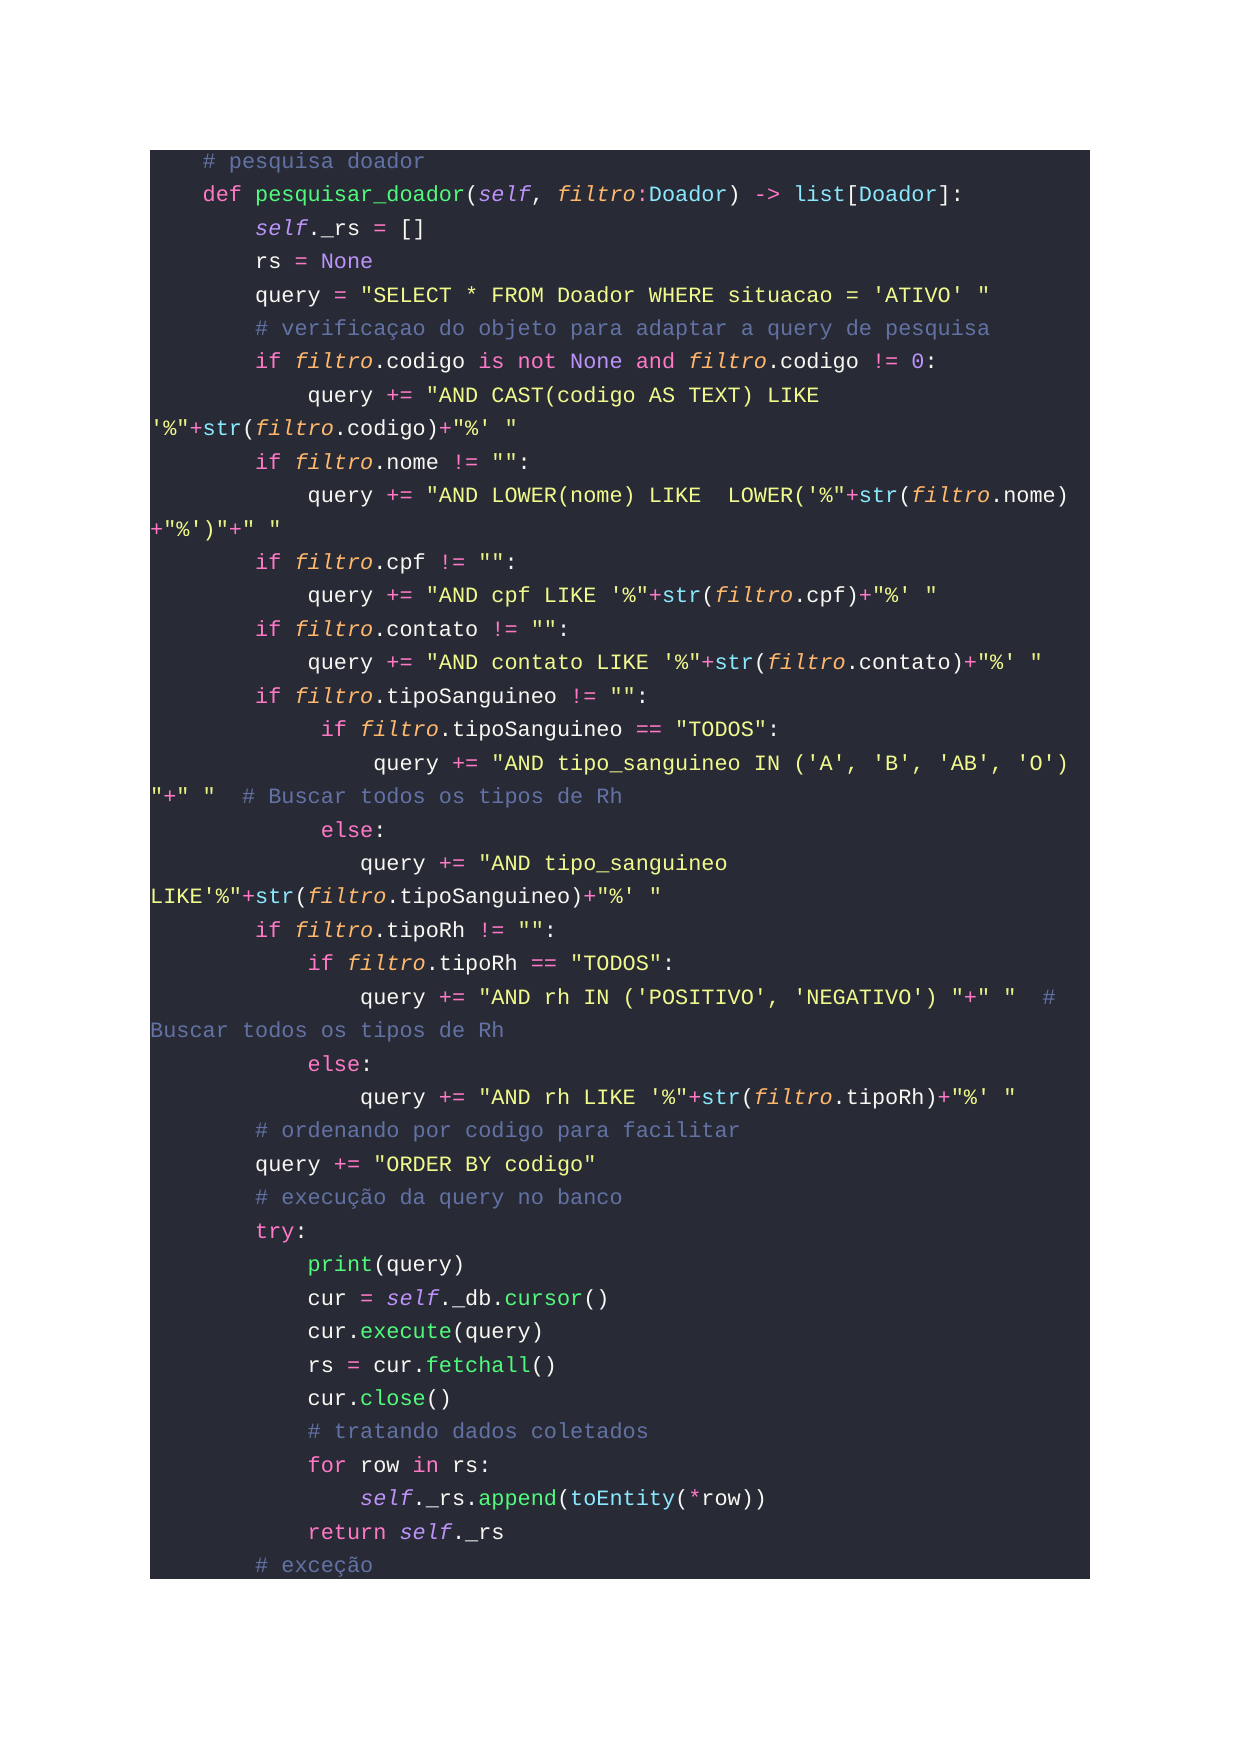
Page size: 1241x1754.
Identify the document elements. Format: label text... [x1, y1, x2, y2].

text query += "AND CAST(codigo AS TEXT) LIKE '%"+str(filtro.codigo)+"%' " [150, 384, 1090, 442]
text if filtro.tipoSanguineo != "": [150, 685, 1090, 710]
text # execução da query no banco [150, 1187, 1090, 1211]
text query += "AND rh IN ('POSITIVO', 'NEGATIVO') "+" " # Buscar todos os tipos de Rh [150, 986, 1090, 1044]
text cur.close() [150, 1387, 1090, 1412]
text cur = self._db.cursor() [150, 1287, 1090, 1312]
text query += "AND cpf LIKE '%"+str(filtro.cpf)+"%' " [150, 585, 1090, 609]
text query += "AND LOWER(nome) LIKE LOWER('%"+str(filtro.nome)+"%')"+" " [150, 484, 1090, 543]
text if filtro.tipoRh != "": [150, 919, 1090, 944]
text if filtro.tipoRh == "TODOS": [150, 952, 1090, 977]
text try: [150, 1220, 1090, 1245]
text # tratando dados coletados [150, 1421, 1090, 1445]
text cur.execute(query) [150, 1320, 1090, 1345]
text query = "SELECT * FROM Doador WHERE situacao = 'ATIVO' " [150, 284, 1090, 308]
text for row in rs: [150, 1454, 1090, 1479]
text query += "AND contato LIKE '%"+str(filtro.contato)+"%' " [150, 652, 1090, 676]
text print(query) [150, 1253, 1090, 1278]
text query += "AND rh LIKE '%"+str(filtro.tipoRh)+"%' " [150, 1086, 1090, 1111]
text query += "AND tipo_sanguineo LIKE'%"+str(filtro.tipoSanguineo)+"%' " [150, 852, 1090, 910]
text query += "ORDER BY codigo" [150, 1153, 1090, 1178]
text def pesquisar_doador(self, filtro:Doador) -> list[Doador]: [150, 183, 1090, 208]
text else: [150, 1053, 1090, 1078]
text if filtro.contato != "": [150, 618, 1090, 643]
text self._rs = [] [150, 217, 1090, 242]
text else: [150, 819, 1090, 843]
text return self._rs [150, 1521, 1090, 1546]
text rs = None [150, 250, 1090, 275]
text self._rs.append(toEntity(*row)) [150, 1487, 1090, 1512]
text if filtro.tipoSanguineo == "TODOS": [150, 718, 1090, 743]
text # exceção [150, 1554, 1090, 1579]
text # pesquisa doador [150, 150, 1090, 175]
text if filtro.nome != "": [150, 451, 1090, 476]
text rs = cur.fetchall() [150, 1354, 1090, 1378]
text query += "AND tipo_sanguineo IN ('A', 'B', 'AB', 'O') "+" " # Buscar todos os tipos de Rh [150, 752, 1090, 810]
text # ordenando por codigo para facilitar [150, 1120, 1090, 1144]
text # verificaçao do objeto para adaptar a query de pesquisa [150, 317, 1090, 342]
text if filtro.cpf != "": [150, 551, 1090, 576]
text if filtro.codigo is not None and filtro.codigo != 0: [150, 351, 1090, 375]
